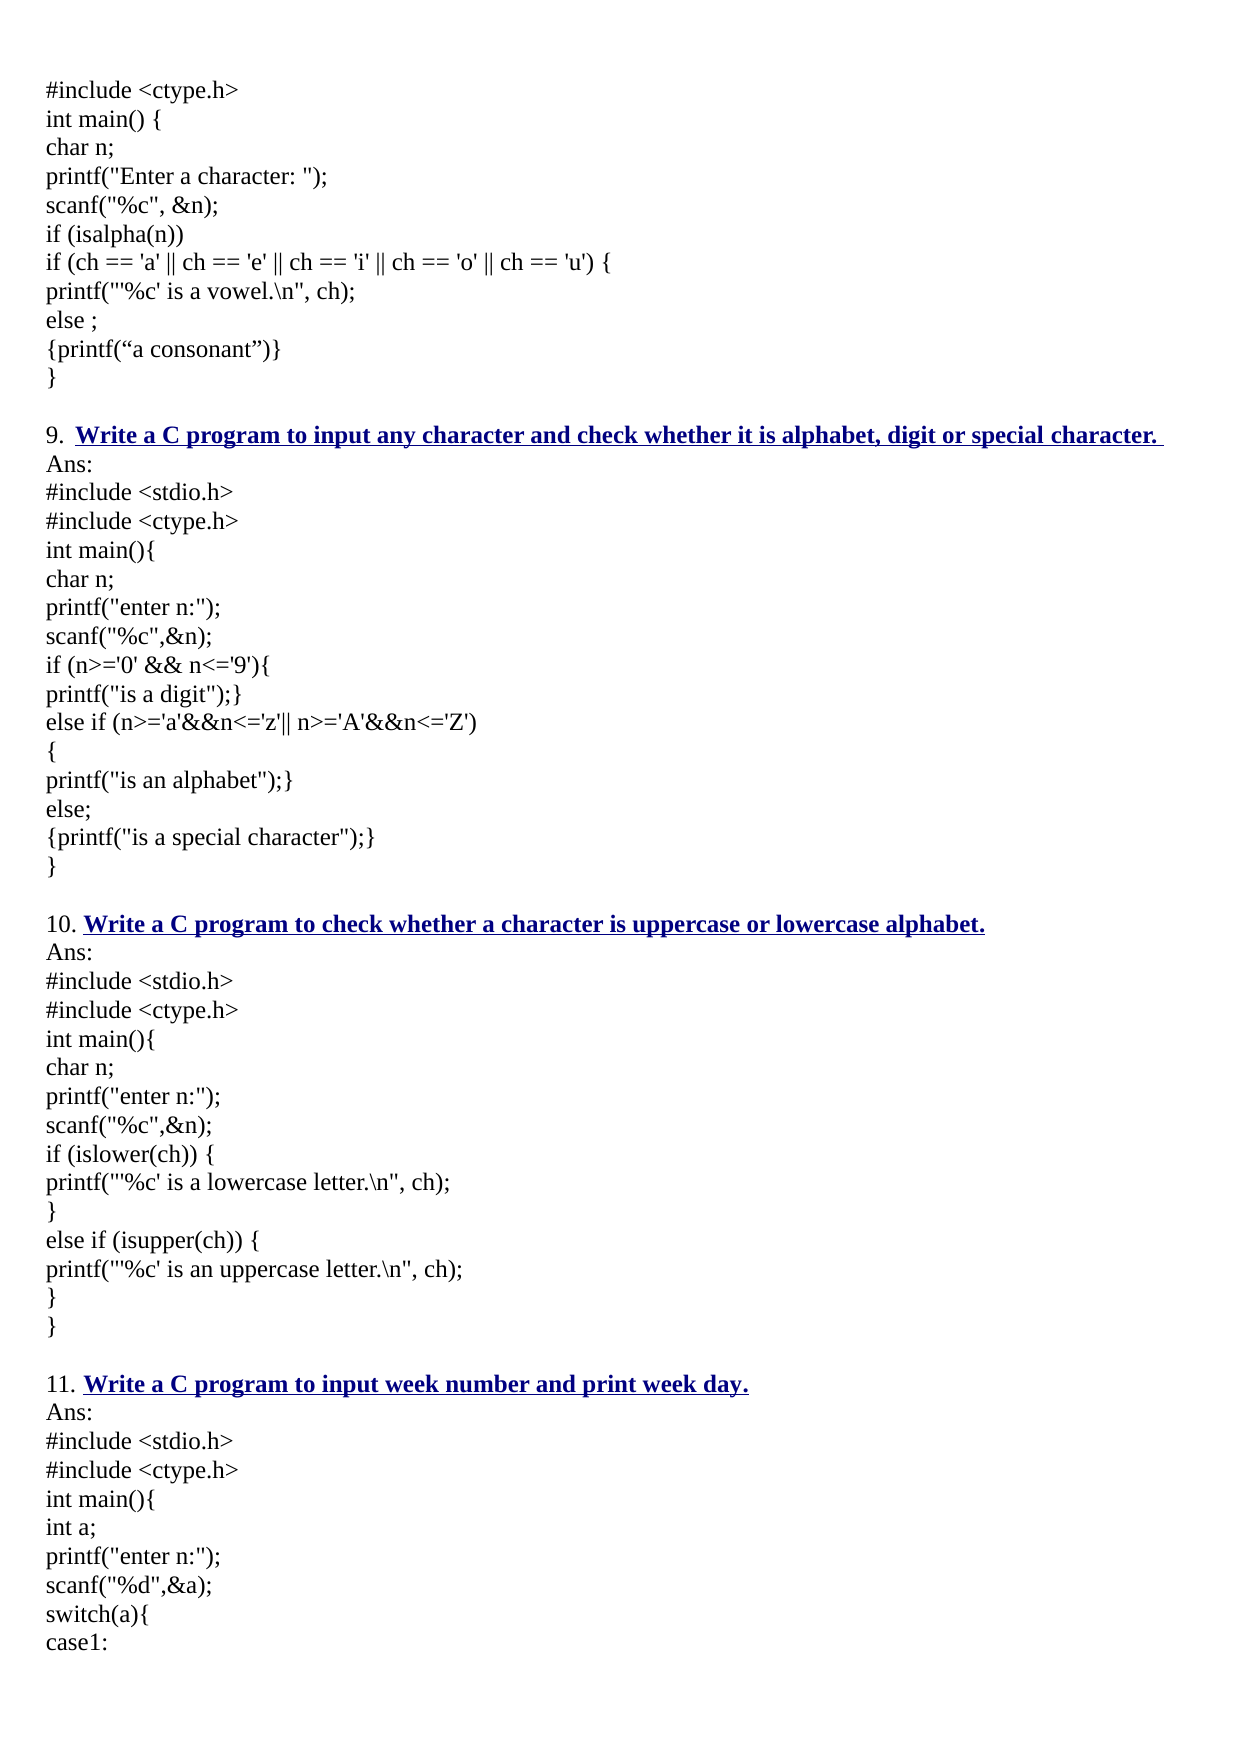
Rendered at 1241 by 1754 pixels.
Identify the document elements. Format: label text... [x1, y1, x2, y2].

text } [46, 851, 1165, 880]
text } [46, 362, 1165, 391]
text else; [46, 794, 1165, 822]
text #include <stdio.h> [46, 477, 1165, 506]
text int main(){ [46, 1024, 1165, 1052]
text char n; [46, 132, 1165, 161]
text printf("'%c' is a vowel.\n", ch); [46, 276, 1165, 305]
text #include <stdio.h> [46, 1426, 1165, 1455]
text int main(){ [46, 1484, 1165, 1512]
text Ans: [46, 1397, 1165, 1426]
text if (ch == 'a' || ch == 'e' || ch == 'i' || ch == 'o' || ch == 'u') { [46, 247, 1165, 276]
text switch(a){ [46, 1599, 1165, 1627]
text printf("Enter a character: "); [46, 161, 1165, 190]
text else if (isupper(ch)) { [46, 1225, 1165, 1254]
text scanf("%c",&n); [46, 1110, 1165, 1139]
text } [46, 1311, 1165, 1340]
text #include <ctype.h> [46, 75, 1165, 104]
text if (isalpha(n)) [46, 219, 1165, 247]
text { [46, 736, 1165, 765]
text if (islower(ch)) { [46, 1139, 1165, 1167]
list Write a C program to input any character and check whether it is alphabet, digit or special character. [46, 420, 1165, 449]
text printf("is an alphabet");} [46, 765, 1165, 794]
text printf("enter n:"); [46, 592, 1165, 621]
text #include <ctype.h> [46, 995, 1165, 1024]
text #include <ctype.h> [46, 506, 1165, 535]
text int a; [46, 1512, 1165, 1541]
list Write a C program to check whether a character is uppercase or lowercase alphabet. [46, 909, 1165, 937]
text int main(){ [46, 535, 1165, 564]
text case1: [46, 1627, 1165, 1656]
text else if (n>='a'&&n<='z'|| n>='A'&&n<='Z') [46, 707, 1165, 736]
text scanf("%c", &n); [46, 190, 1165, 219]
text if (n>='0' && n<='9'){ [46, 650, 1165, 679]
text printf("is a digit");} [46, 679, 1165, 707]
text char n; [46, 564, 1165, 592]
text int main() { [46, 104, 1165, 132]
text {printf(“a consonant”)} [46, 334, 1165, 362]
text printf("enter n:"); [46, 1081, 1165, 1110]
text #include <stdio.h> [46, 966, 1165, 995]
text scanf("%c",&n); [46, 621, 1165, 650]
text printf("'%c' is an uppercase letter.\n", ch); [46, 1254, 1165, 1282]
text printf("enter n:"); [46, 1541, 1165, 1570]
text } [46, 1282, 1165, 1311]
text {printf("is a special character");} [46, 822, 1165, 851]
text } [46, 1196, 1165, 1225]
text scanf("%d",&a); [46, 1570, 1165, 1599]
list Write a C program to input week number and print week day. [46, 1369, 1165, 1397]
text Ans: [46, 937, 1165, 966]
text else ; [46, 305, 1165, 334]
text printf("'%c' is a lowercase letter.\n", ch); [46, 1167, 1165, 1196]
text char n; [46, 1052, 1165, 1081]
text Ans: [46, 449, 1165, 477]
text #include <ctype.h> [46, 1455, 1165, 1484]
